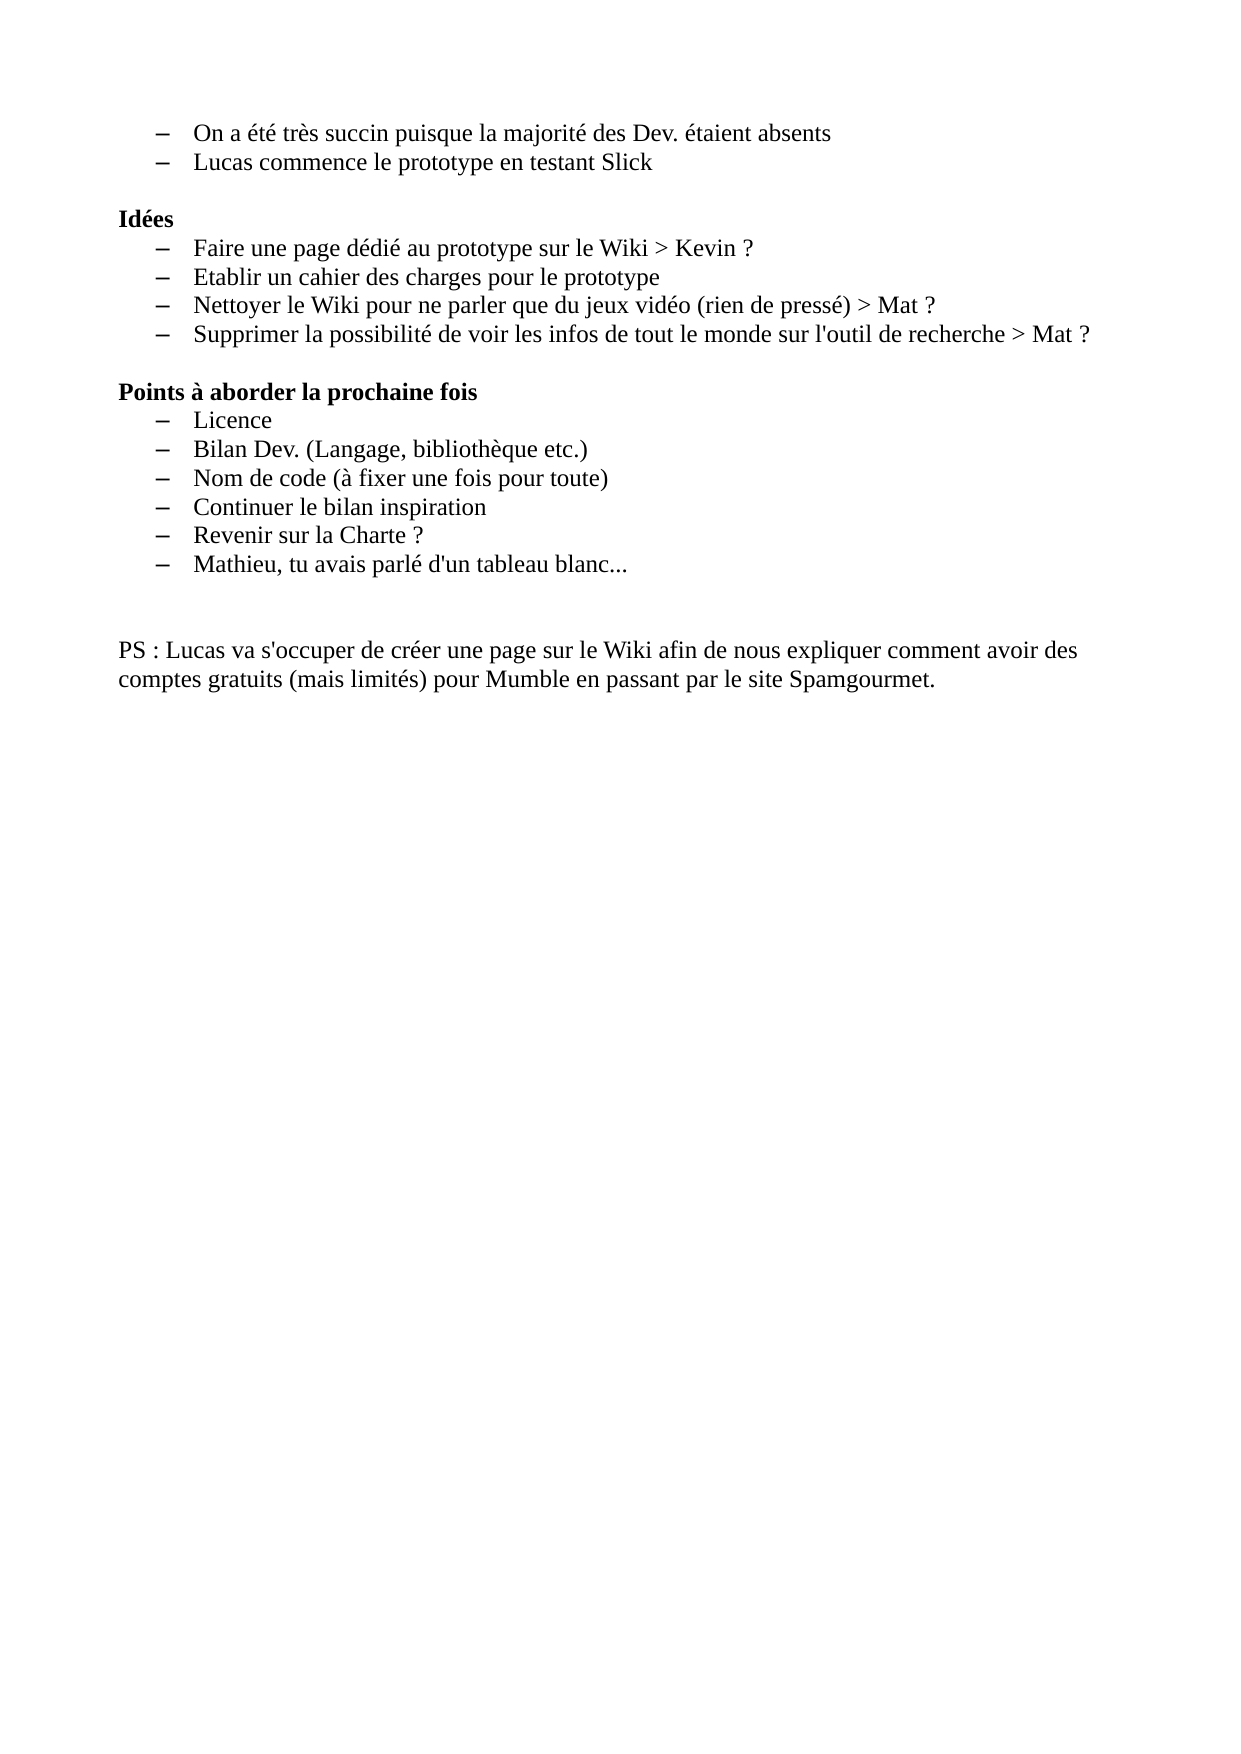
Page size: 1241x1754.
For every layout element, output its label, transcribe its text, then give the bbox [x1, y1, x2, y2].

list Supprimer la possibilité de voir les infos de tout le monde sur l'outil de recherche > Mat ? [156, 319, 1122, 348]
list Etablir un cahier des charges pour le prototype [156, 262, 1122, 291]
list Lucas commence le prototype en testant Slick [156, 147, 1122, 176]
list Licence [156, 406, 1122, 434]
list Continuer le bilan inspiration [156, 492, 1122, 521]
list Mathieu, tu avais parlé d'un tableau blanc... [156, 549, 1122, 578]
text Idées [118, 204, 1122, 233]
text PS : Lucas va s'occuper de créer une page sur le Wiki afin de nous expliquer comment avoir des comptes gratuits (mais limités) pour Mumble en passant par le site Spamgourmet. [118, 636, 1122, 693]
list On a été très succin puisque la majorité des Dev. étaient absents [156, 118, 1122, 147]
list Nom de code (à fixer une fois pour toute) [156, 463, 1122, 492]
list Revenir sur la Charte ? [156, 521, 1122, 549]
list Bilan Dev. (Langage, bibliothèque etc.) [156, 434, 1122, 463]
text Points à aborder la prochaine fois [118, 377, 1122, 406]
list Faire une page dédié au prototype sur le Wiki > Kevin ? [156, 233, 1122, 262]
list Nettoyer le Wiki pour ne parler que du jeux vidéo (rien de pressé) > Mat ? [156, 291, 1122, 319]
